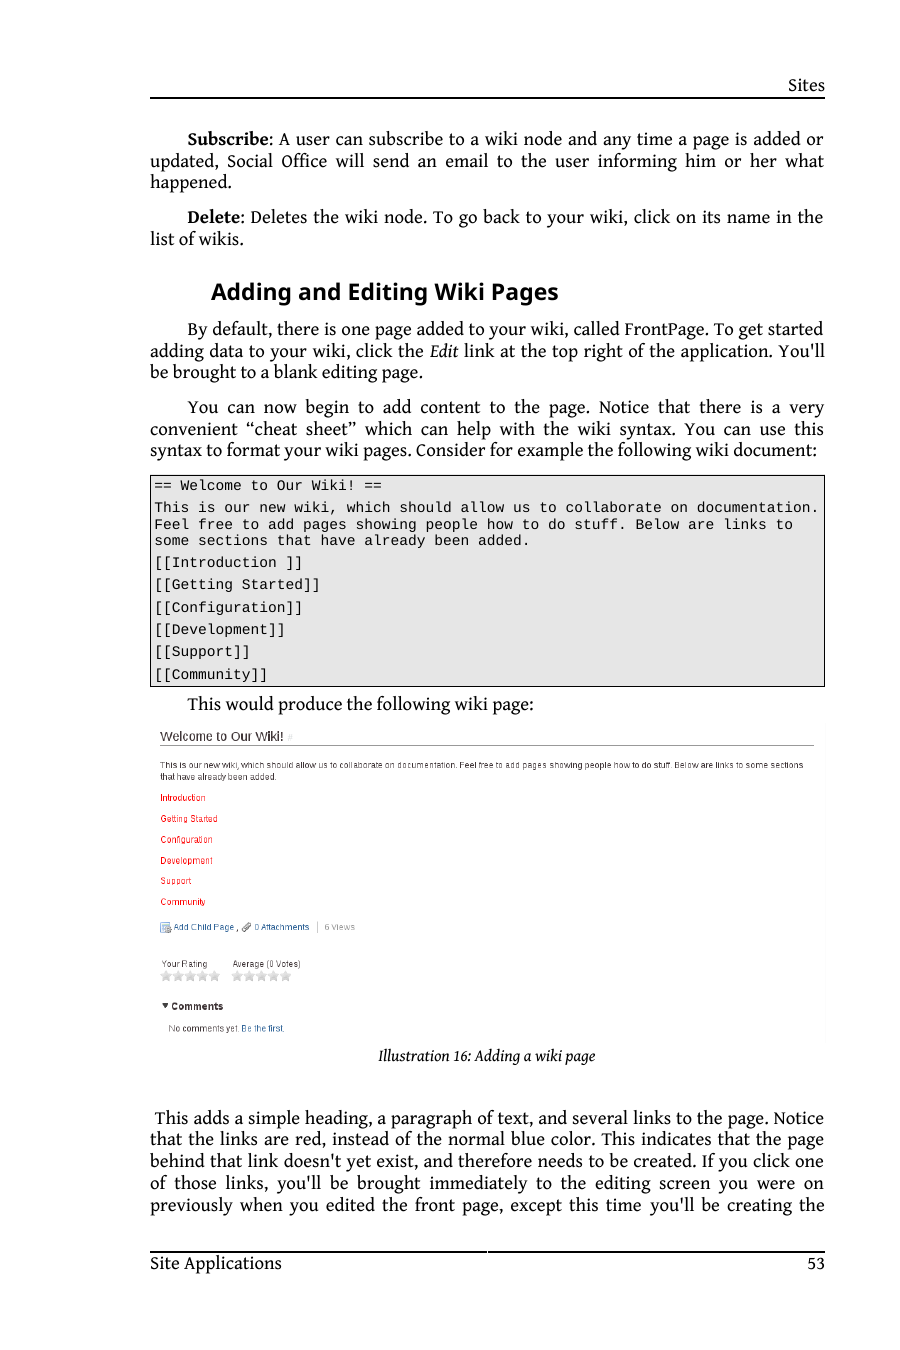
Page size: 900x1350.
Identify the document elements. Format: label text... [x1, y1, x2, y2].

text You can now begin to add content to the page. Notice that there is a very convenient “cheat sheet” which can help with the wiki syntax. You can use this syntax to format your wiki pages. Consider for example the following wiki document: [150, 397, 825, 462]
text [[Development]] [151, 618, 824, 639]
text This adds a simple heading, a paragraph of text, and several links to the page. Notice that the links are red, instead of the normal blue color. This indicates that the page behind that link doesn't yet exist, and therefore needs to be created. If you click one of those links, you'll be brought immediately to the editing screen you were on previously when you edited the front page, except this time you'll be creating the [150, 1108, 825, 1216]
picture [150, 723, 826, 1047]
text == Welcome to Our Wiki! == [151, 476, 824, 495]
text Subscribe: A user can subscribe to a wiki node and any time a page is added or updated, Social Office will send an email to the user informing him or her what happened. [150, 129, 825, 194]
text This is our new wiki, which should allow us to collaborate on documentation. Feel free to add pages showing people how to do stuff. Below are links to some sections that have already been added. [151, 497, 824, 550]
text By default, there is one page added to your wiki, called FrontPage. To get started adding data to your wiki, click the Edit link at the top right of the application. You'll be brought to a blank editing page. [150, 319, 825, 384]
text [[Getting Started]] [151, 574, 824, 594]
text [[Community]] [151, 663, 824, 686]
subtitle Adding and Editing Wiki Pages [205, 276, 825, 307]
text Delete: Deletes the wiki node. To go back to your wiki, click on its name in the list of wikis. [150, 207, 825, 250]
text [[Configuration]] [151, 596, 824, 617]
text [[Introduction ]] [151, 552, 824, 572]
text Illustration 16: Adding a wiki page [150, 1047, 825, 1066]
text [[Support]] [151, 641, 824, 661]
text This would produce the following wiki page: [150, 693, 825, 715]
